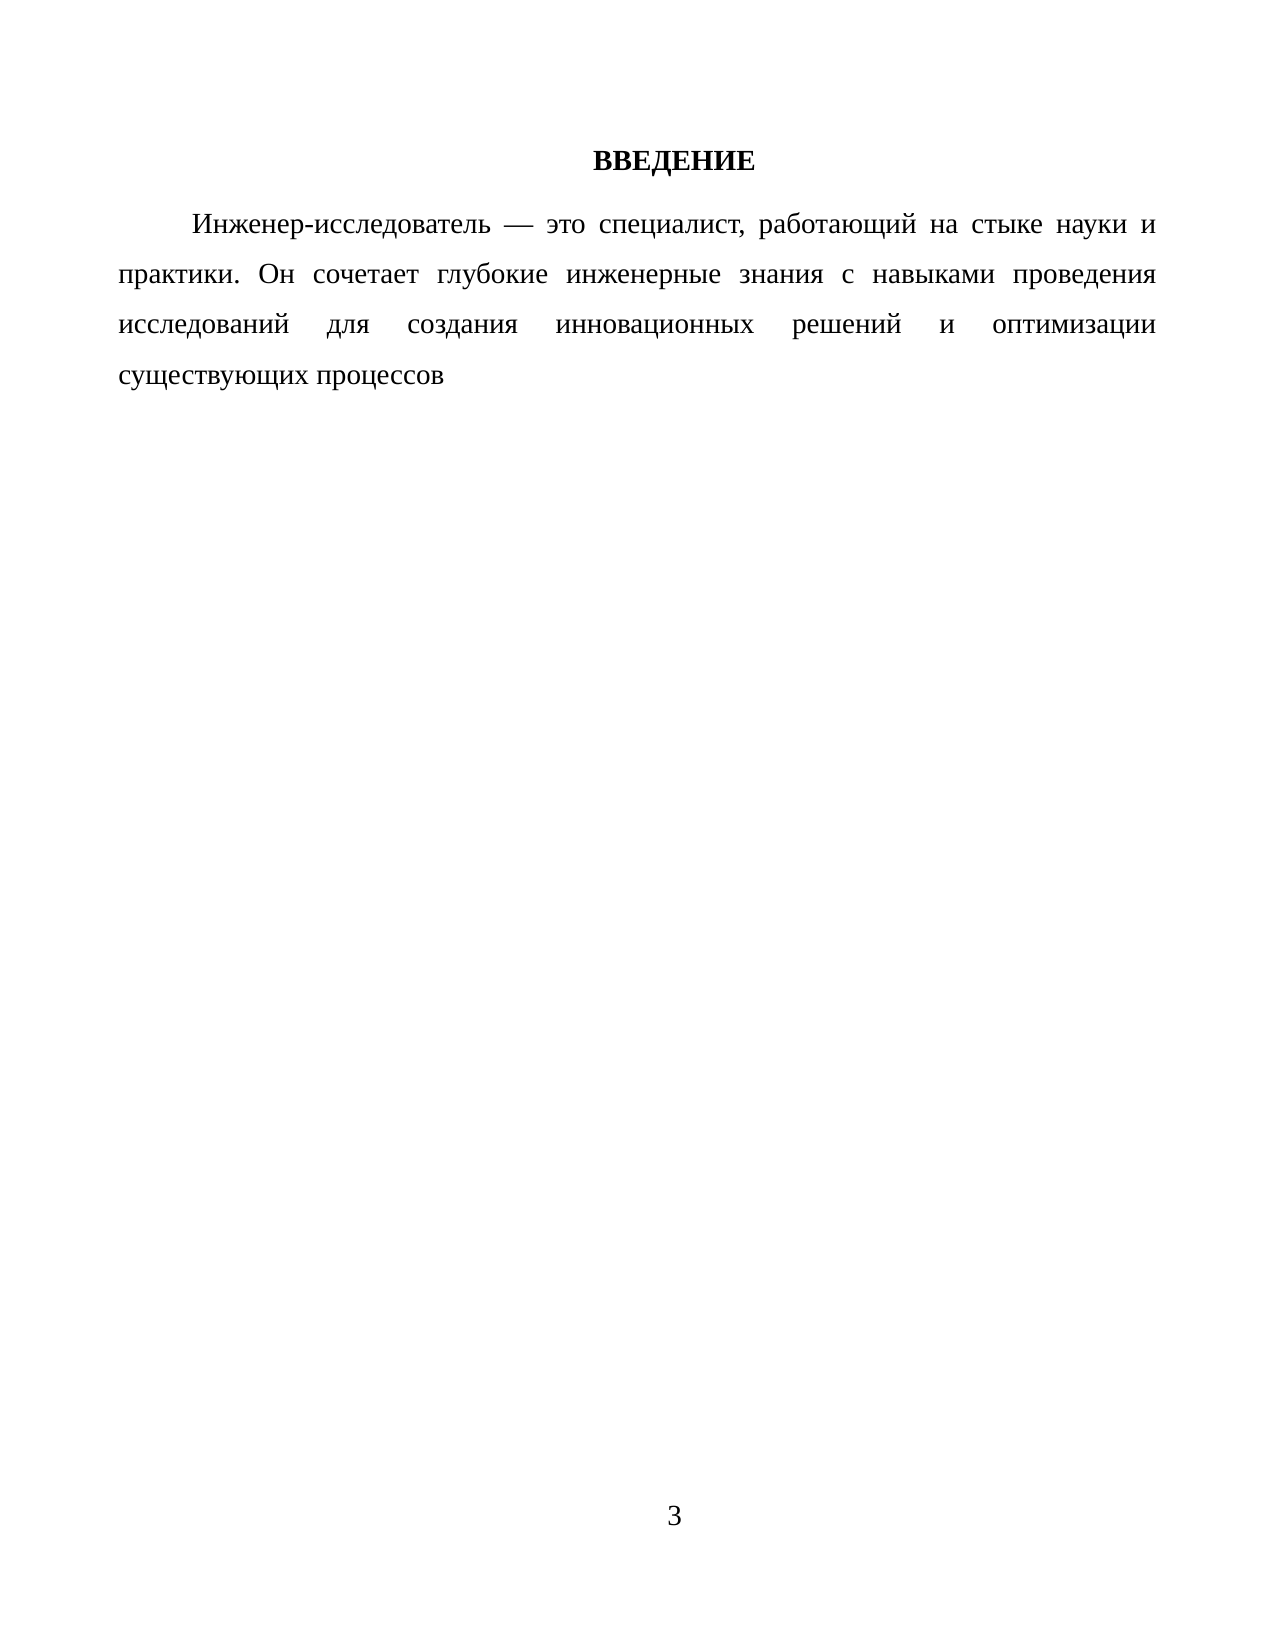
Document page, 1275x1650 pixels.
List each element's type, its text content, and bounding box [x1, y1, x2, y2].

subtitle ВВЕДЕНИЕ [118, 143, 1157, 177]
text Инженер-исследователь — это специалист, работающий на стыке науки и практики. Он сочетает глубокие инженерные знания с навыками проведения исследований для создания инновационных решений и оптимизации существующих процессов [118, 206, 1157, 390]
